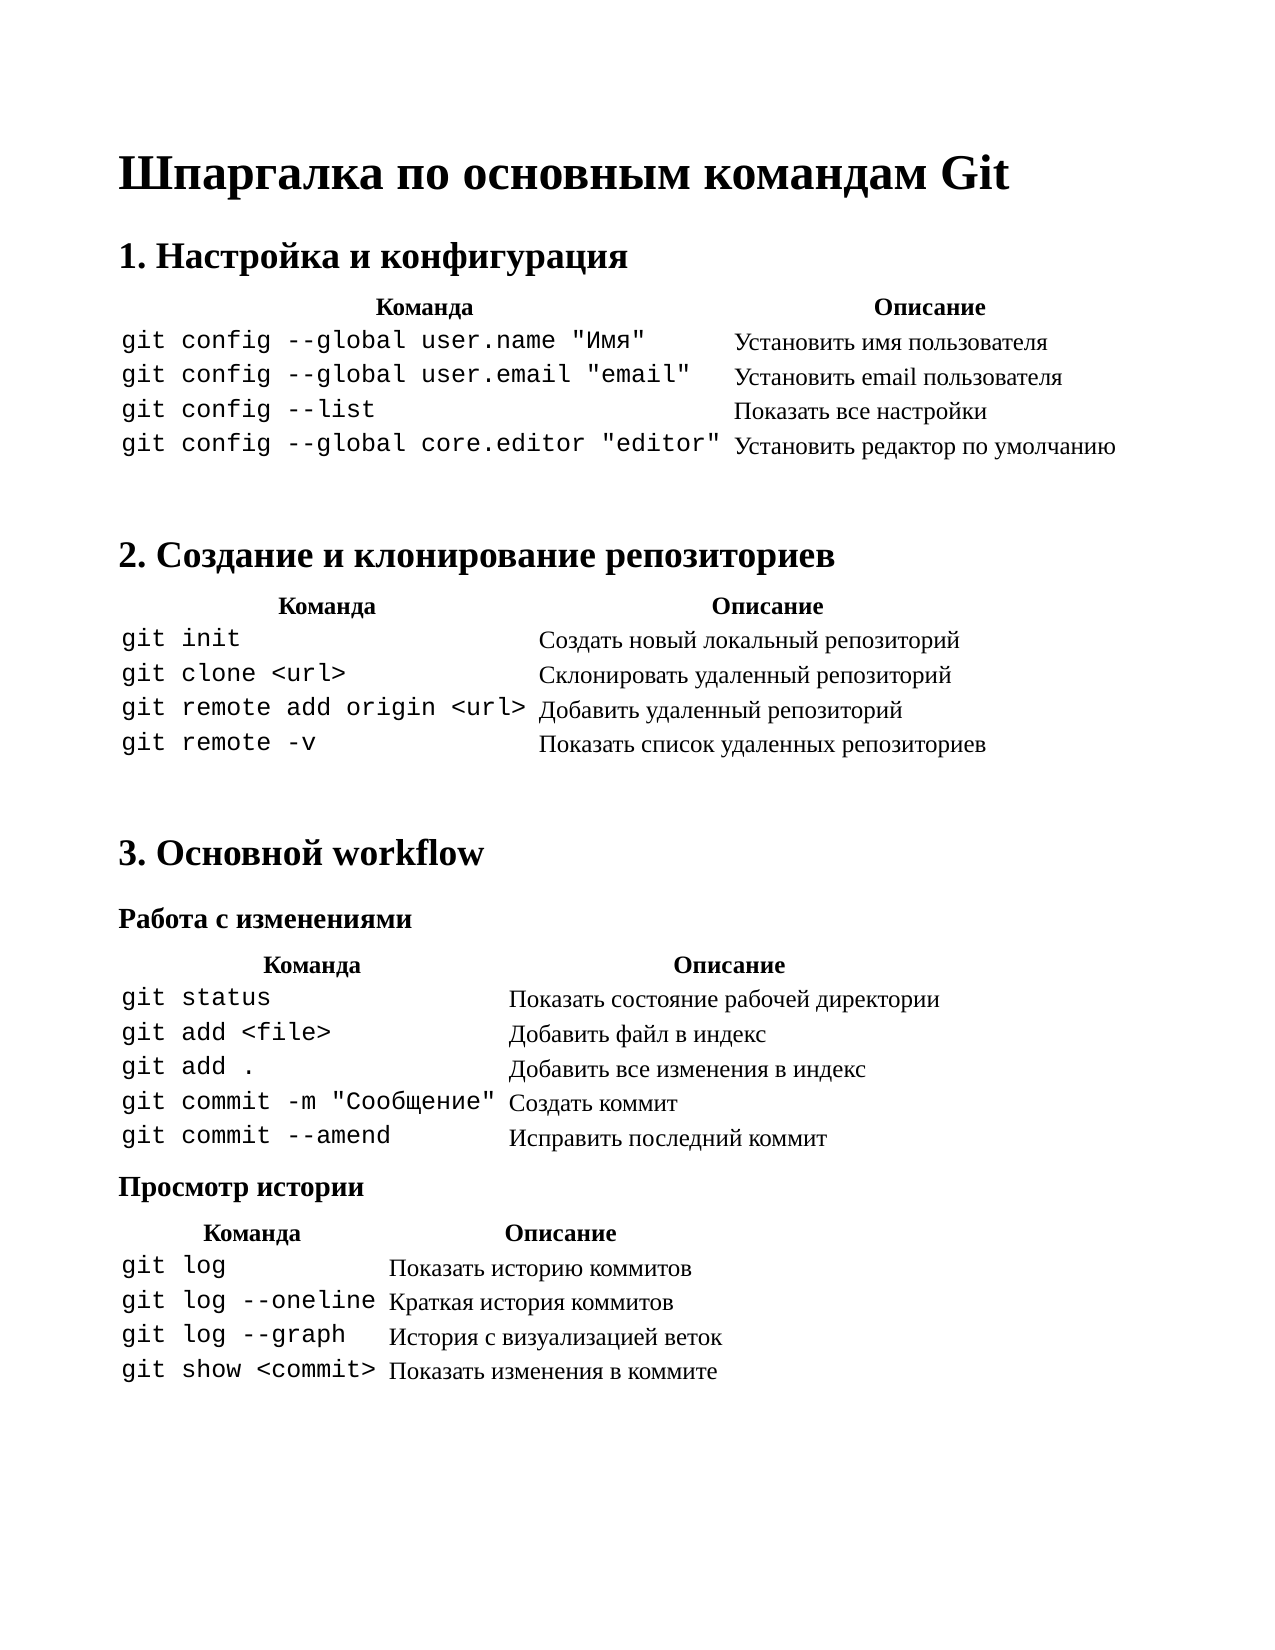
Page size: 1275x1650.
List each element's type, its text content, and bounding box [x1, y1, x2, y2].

table_cell git add <file> [118, 1016, 506, 1051]
subtitle 2. Создание и клонирование репозиториев [118, 532, 1157, 576]
table_cell Показать все настройки [731, 393, 1129, 428]
table_cell Установить имя пользователя [731, 324, 1129, 359]
table_cell git remote add origin <url> [118, 692, 536, 726]
table_cell Показать изменения в коммите [386, 1354, 735, 1388]
table_header Команда [118, 290, 731, 324]
table_header Описание [536, 588, 999, 623]
table_cell Показать состояние рабочей директории [506, 982, 953, 1016]
table_cell Показать список удаленных репозиториев [536, 726, 999, 761]
table_cell git show <commit> [118, 1354, 386, 1388]
table_header Команда [118, 588, 536, 623]
subtitle Просмотр истории [118, 1169, 1157, 1203]
table_cell git add . [118, 1051, 506, 1085]
table_cell git log --oneline [118, 1284, 386, 1319]
table_cell git commit -m "Сообщение" [118, 1085, 506, 1120]
table_cell Добавить файл в индекс [506, 1016, 953, 1051]
table_cell Установить email пользователя [731, 359, 1129, 393]
table_cell Краткая история коммитов [386, 1284, 735, 1319]
table_header Команда [118, 1215, 386, 1250]
table_cell git commit --amend [118, 1120, 506, 1154]
table_cell git clone <url> [118, 657, 536, 692]
table_header Команда [118, 947, 506, 982]
table_cell git config --list [118, 393, 731, 428]
table_cell Добавить все изменения в индекс [506, 1051, 953, 1085]
subtitle Шпаргалка по основным командам Git [118, 143, 1157, 201]
subtitle 1. Настройка и конфигурация [118, 234, 1157, 277]
table_cell git config --global core.editor "editor" [118, 428, 731, 462]
subtitle 3. Основной workflow [118, 831, 1157, 874]
table_cell Создать новый локальный репозиторий [536, 623, 999, 657]
table_header Описание [506, 947, 953, 982]
table_cell git config --global user.email "email" [118, 359, 731, 393]
table_cell История с визуализацией веток [386, 1319, 735, 1353]
table_cell git log --graph [118, 1319, 386, 1353]
table_cell git config --global user.name "Имя" [118, 324, 731, 359]
subtitle Работа с изменениями [118, 901, 1157, 934]
table_cell Исправить последний коммит [506, 1120, 953, 1154]
table_header Описание [386, 1215, 735, 1250]
table_cell Установить редактор по умолчанию [731, 428, 1129, 462]
table_cell Склонировать удаленный репозиторий [536, 657, 999, 692]
table_cell git remote -v [118, 726, 536, 761]
table_cell Показать историю коммитов [386, 1250, 735, 1284]
table_cell Создать коммит [506, 1085, 953, 1120]
table_header Описание [731, 290, 1129, 324]
table_cell Добавить удаленный репозиторий [536, 692, 999, 726]
table_cell git log [118, 1250, 386, 1284]
table_cell git status [118, 982, 506, 1016]
table_cell git init [118, 623, 536, 657]
